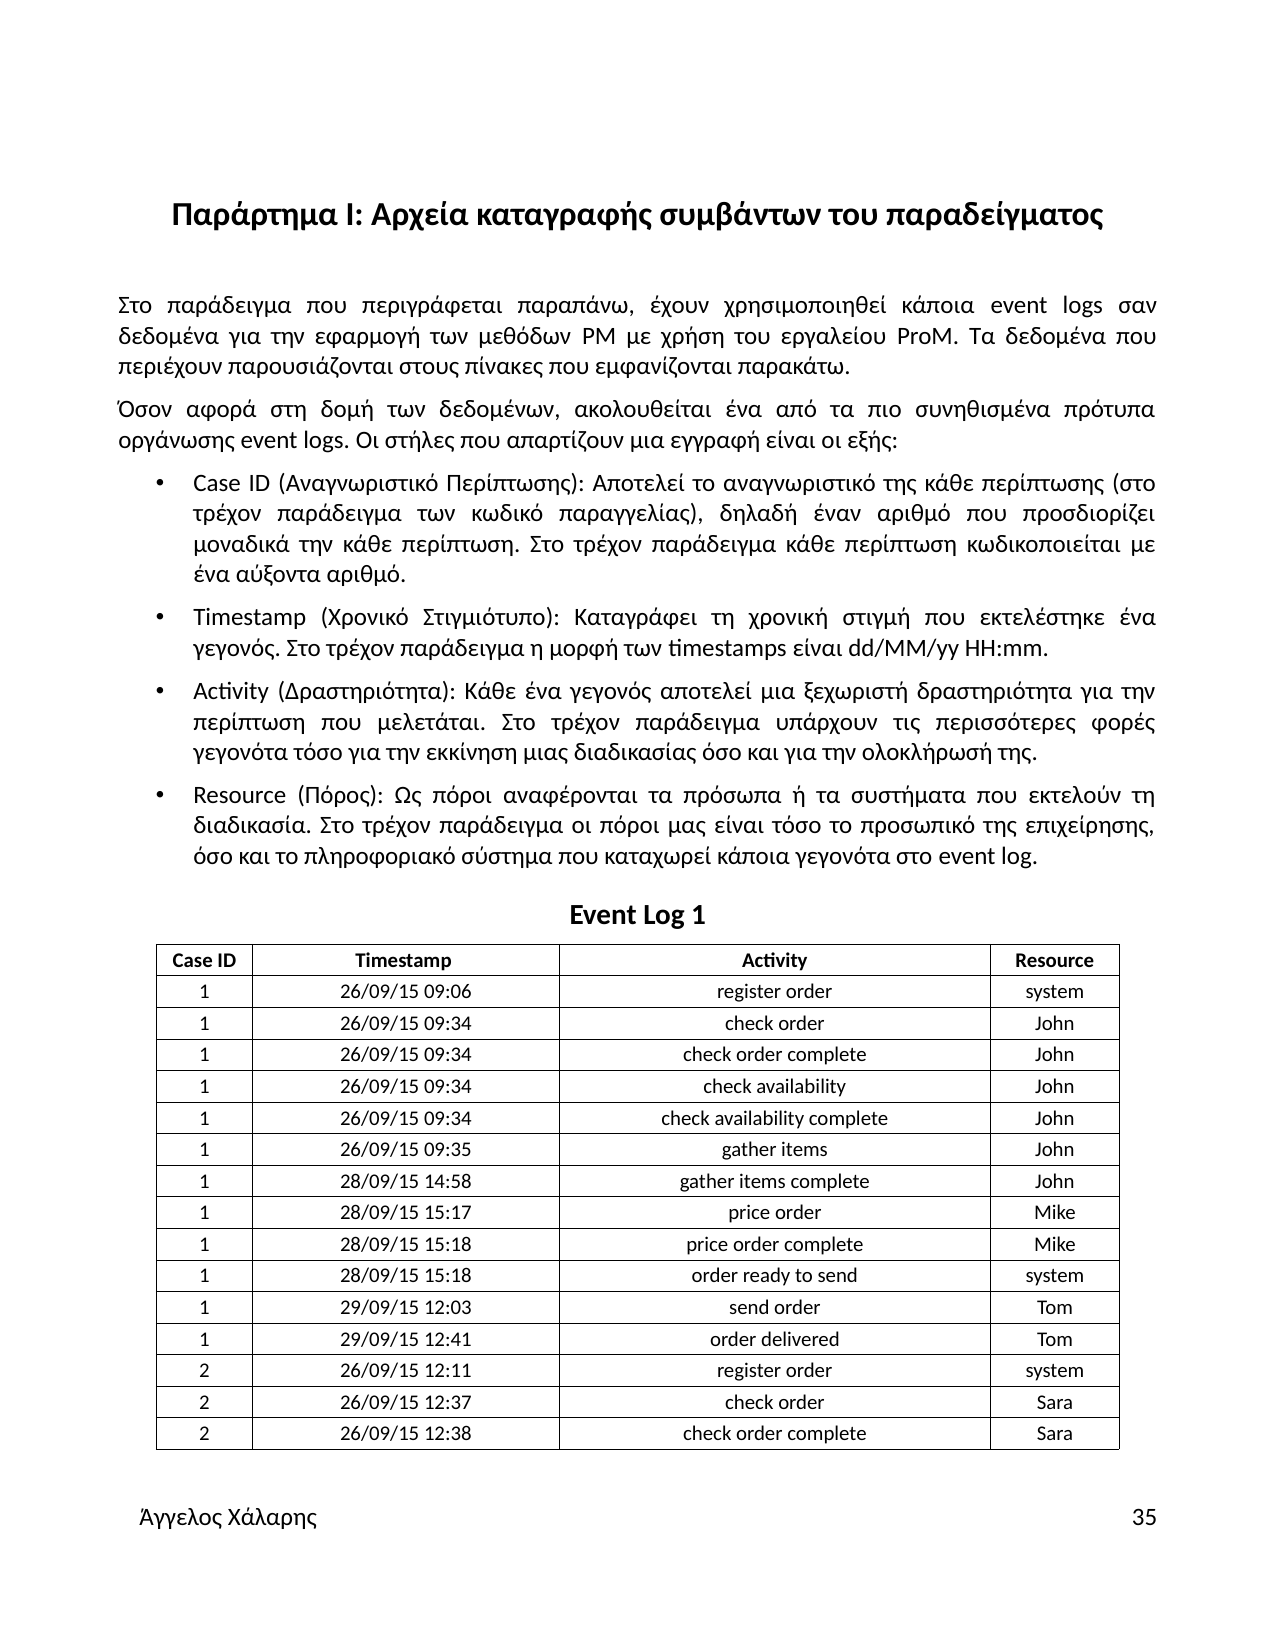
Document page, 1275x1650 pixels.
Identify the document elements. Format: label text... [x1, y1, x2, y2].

table_cell system [991, 976, 1119, 1007]
list Case ID (Αναγνωριστικό Περίπτωσης): Αποτελεί το αναγνωριστικό της κάθε περίπτωσης (στο τρέχον παράδειγμα των κωδικό παραγγελίας), δηλαδή έναν αριθμό που προσδιορίζει μοναδικά την κάθε περίπτωση. Στο τρέχον παράδειγμα κάθε περίπτωση κωδικοποιείται με ένα αύξοντα αριθμό. [156, 467, 1157, 589]
table_cell price order [560, 1197, 990, 1228]
table_cell register order [560, 1355, 990, 1386]
list Activity (Δραστηριότητα): Κάθε ένα γεγονός αποτελεί μια ξεχωριστή δραστηριότητα για την περίπτωση που μελετάται. Στο τρέχον παράδειγμα υπάρχουν τις περισσότερες φορές γεγονότα τόσο για την εκκίνηση μιας διαδικασίας όσο και για την ολοκλήρωσή της. [156, 675, 1157, 767]
table_header Case ID [157, 945, 252, 975]
table_cell Sara [991, 1418, 1119, 1449]
table_cell Mike [991, 1229, 1119, 1259]
table_cell order delivered [560, 1324, 990, 1354]
table_cell 29/09/15 12:41 [253, 1324, 559, 1354]
table_cell register order [560, 976, 990, 1007]
table_cell send order [560, 1292, 990, 1323]
table_cell check availability [560, 1071, 990, 1102]
table_header Resource [991, 945, 1119, 975]
table_cell 2 [157, 1387, 252, 1417]
list Timestamp (Χρονικό Στιγμιότυπο): Καταγράφει τη χρονική στιγμή που εκτελέστηκε ένα γεγονός. Στο τρέχον παράδειγμα η μορφή των timestamps είναι dd/MM/yy HH:mm. [156, 602, 1157, 663]
table_cell 26/09/15 12:37 [253, 1387, 559, 1417]
text Όσον αφορά στη δομή των δεδομένων, ακολουθείται ένα από τα πιο συνηθισμένα πρότυπα οργάνωσης event logs. Οι στήλες που απαρτίζουν μια εγγραφή είναι οι εξής: [118, 393, 1157, 454]
table_cell 1 [157, 1197, 252, 1228]
table_cell 26/09/15 09:35 [253, 1134, 559, 1165]
subtitle Event Log 1 [118, 896, 1157, 931]
table_cell John [991, 1166, 1119, 1196]
table_cell 1 [157, 1008, 252, 1038]
table_cell check order [560, 1387, 990, 1417]
table_cell 1 [157, 1229, 252, 1259]
text Στο παράδειγμα που περιγράφεται παραπάνω, έχουν χρησιμοποιηθεί κάποια event logs σαν δεδομένα για την εφαρμογή των μεθόδων PM με χρήση του εργαλείου ProM. Τα δεδομένα που περιέχουν παρουσιάζονται στους πίνακες που εμφανίζονται παρακάτω. [118, 289, 1157, 381]
table_cell 26/09/15 09:34 [253, 1103, 559, 1133]
table_cell 1 [157, 1292, 252, 1323]
table_cell gather items [560, 1134, 990, 1165]
table_cell 2 [157, 1418, 252, 1449]
table_cell 28/09/15 15:18 [253, 1229, 559, 1259]
table_cell Tom [991, 1324, 1119, 1354]
table_cell check availability complete [560, 1103, 990, 1133]
table_cell 1 [157, 1071, 252, 1102]
table_cell John [991, 1040, 1119, 1070]
table_cell check order complete [560, 1418, 990, 1449]
table_cell 26/09/15 09:06 [253, 976, 559, 1007]
table_cell 26/09/15 12:38 [253, 1418, 559, 1449]
table_cell John [991, 1008, 1119, 1038]
table_cell order ready to send [560, 1261, 990, 1291]
subtitle Παράρτημα Ι: Αρχεία καταγραφής συμβάντων του παραδείγματος [118, 193, 1157, 234]
table_cell 26/09/15 09:34 [253, 1071, 559, 1102]
table_cell system [991, 1261, 1119, 1291]
table_cell gather items complete [560, 1166, 990, 1196]
table_cell 26/09/15 09:34 [253, 1008, 559, 1038]
table_cell 1 [157, 1166, 252, 1196]
table_cell Tom [991, 1292, 1119, 1323]
table_cell John [991, 1134, 1119, 1165]
table_cell price order complete [560, 1229, 990, 1259]
table_header Activity [560, 945, 990, 975]
table_cell 28/09/15 14:58 [253, 1166, 559, 1196]
table_cell Sara [991, 1387, 1119, 1417]
table_cell 1 [157, 1324, 252, 1354]
table_cell 29/09/15 12:03 [253, 1292, 559, 1323]
table_cell 1 [157, 1134, 252, 1165]
table_cell system [991, 1355, 1119, 1386]
list Resource (Πόρος): Ως πόροι αναφέρονται τα πρόσωπα ή τα συστήματα που εκτελούν τη διαδικασία. Στο τρέχον παράδειγμα οι πόροι μας είναι τόσο το προσωπικό της επιχείρησης, όσο και το πληροφοριακό σύστημα που καταχωρεί κάποια γεγονότα στο event log. [156, 779, 1157, 871]
table_cell John [991, 1103, 1119, 1133]
table_cell 1 [157, 1261, 252, 1291]
table_cell John [991, 1071, 1119, 1102]
table_cell check order complete [560, 1040, 990, 1070]
table_header Timestamp [253, 945, 559, 975]
table_cell 1 [157, 976, 252, 1007]
table_cell 26/09/15 12:11 [253, 1355, 559, 1386]
table_cell Mike [991, 1197, 1119, 1228]
table_cell 1 [157, 1040, 252, 1070]
table_cell 28/09/15 15:17 [253, 1197, 559, 1228]
table_cell 1 [157, 1103, 252, 1133]
table_cell 2 [157, 1355, 252, 1386]
table_cell 26/09/15 09:34 [253, 1040, 559, 1070]
table_cell 28/09/15 15:18 [253, 1261, 559, 1291]
table_cell check order [560, 1008, 990, 1038]
